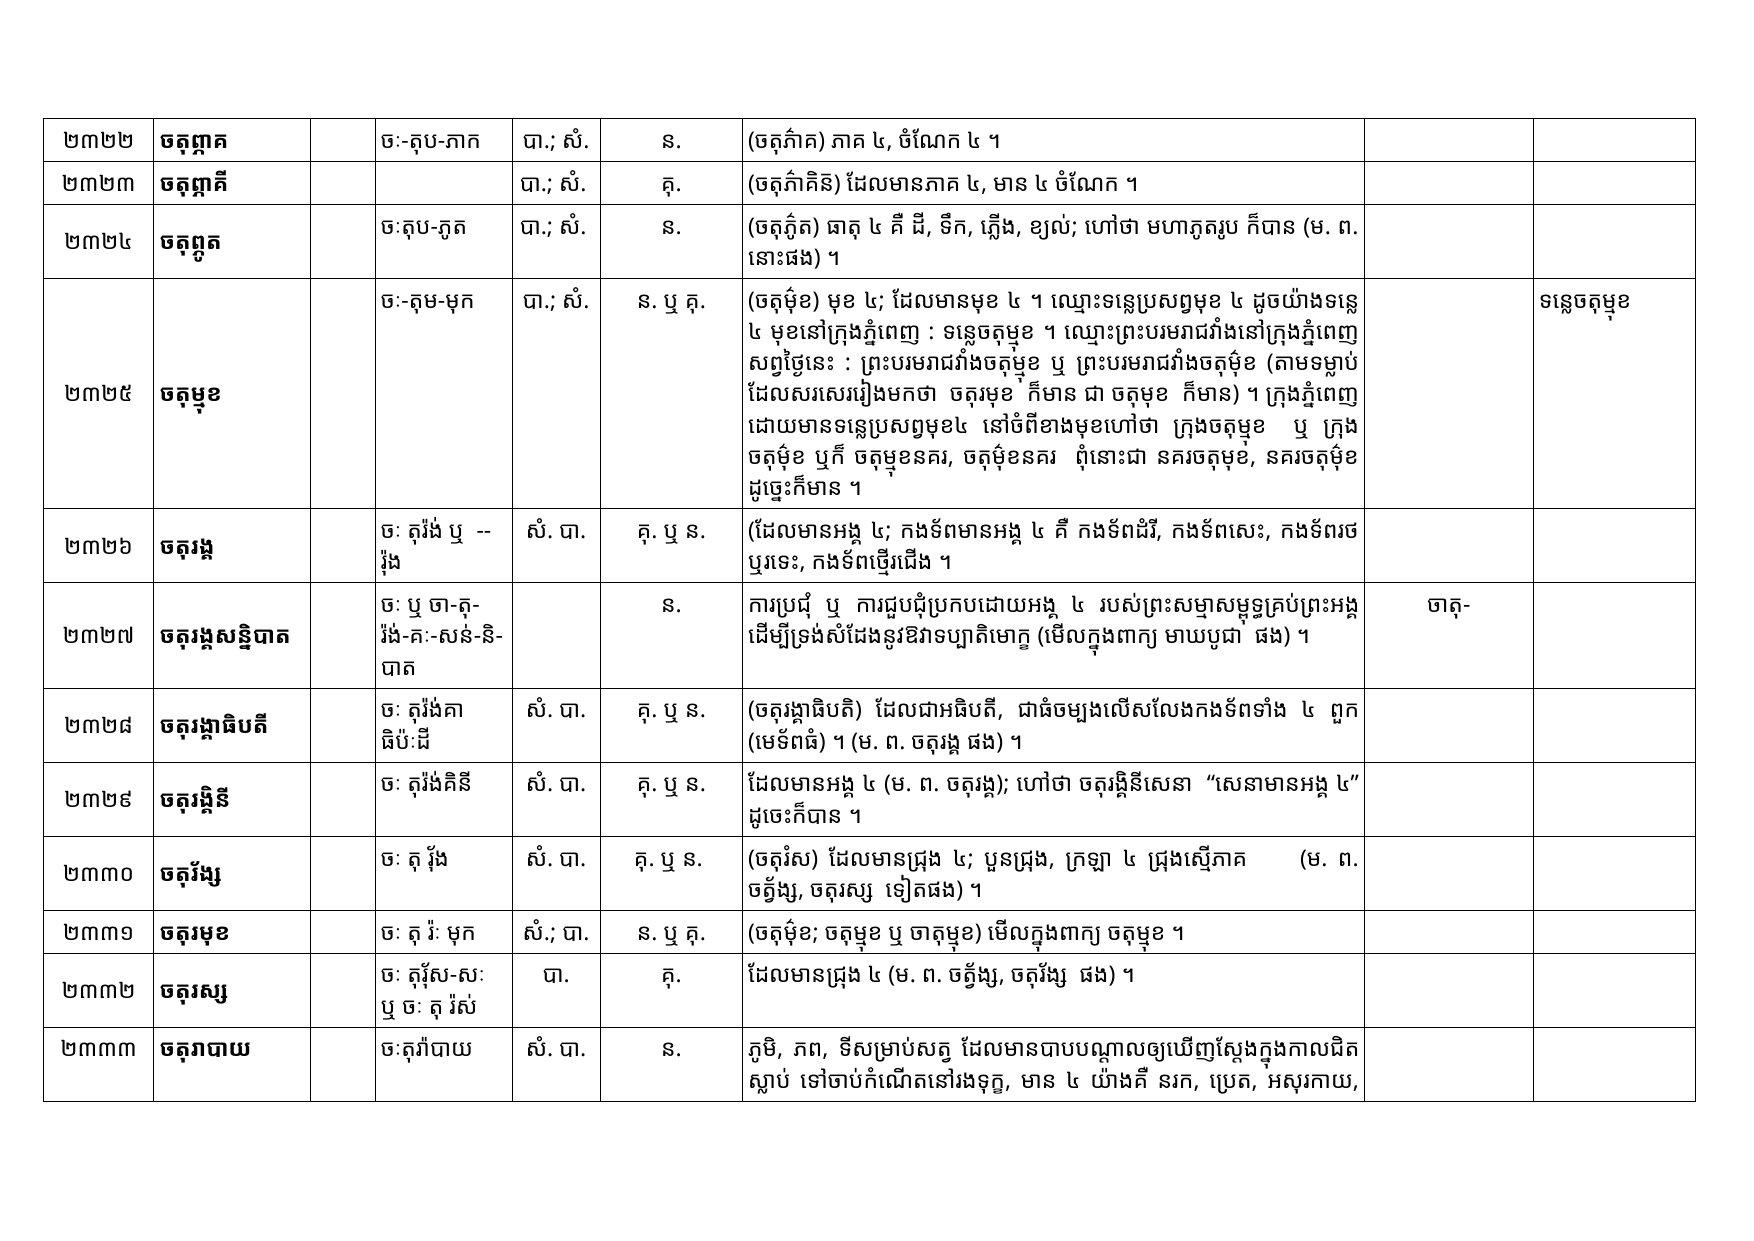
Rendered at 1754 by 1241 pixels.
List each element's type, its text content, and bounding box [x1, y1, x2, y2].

table_cell [1534, 583, 1695, 687]
table_cell [1365, 837, 1533, 910]
table_cell ២៣២៦ [44, 509, 153, 582]
table_cell ចតុរង្គាធិបតី [154, 689, 310, 762]
table_cell ន. [601, 205, 742, 278]
table_cell ទន្លេ​ចតុម្មុខ [1534, 279, 1695, 508]
table_cell គុ. ឬ ន. [601, 763, 742, 836]
table_cell ន. ឬ គុ. [601, 279, 742, 508]
table_cell [1365, 279, 1533, 508]
table_cell [311, 837, 375, 910]
table_cell [311, 763, 375, 836]
table_cell [1534, 954, 1695, 1027]
table_cell [1534, 911, 1695, 952]
table_cell សំ. បា. [513, 1028, 600, 1101]
table_cell [1534, 1028, 1695, 1101]
table_cell ចៈ-តុប-ភាក [376, 119, 512, 161]
table_cell ចតុរស្ស [154, 954, 310, 1027]
table_cell ន. [601, 1028, 742, 1101]
table_cell ចតុរង្គសន្និបាត [154, 583, 310, 687]
table_cell [311, 279, 375, 508]
table_cell [1534, 162, 1695, 204]
table_cell (ចតុភ៌ាគិន៑) ដែល​មាន​ភាគ ៤, មាន ៤ ចំណែក ។ [743, 162, 1364, 204]
table_cell ២៣៣១ [44, 911, 153, 952]
table_cell (ចតុម៌ុខ) មុខ ៤; ដែល​មាន​មុខ ៤ ។ ឈ្មោះ​ទន្លេ​ប្រសព្វ​មុខ ៤ ដូច​យ៉ាង​ទន្លេ ៤ មុខ​នៅ​ក្រុង​ភ្នំពេញ : ទន្លេ​ចតុម្មុខ ។ ឈ្មោះ​ព្រះ​បរម​រាជវាំង​នៅ​ក្រុង​ភ្នំពេញ​សព្វ​ថ្ងៃ​នេះ : ព្រះ​បរម​រាជវាំង​ចតុម្មុខ ឬ ព្រះ​បរម​រាជវាំង​ចតុម៌ុខ (តាម​ទម្លាប់​ដែល​សរសេរ​រៀង​មក​ថា ចតុរមុខ ក៏​មាន ជា ចតុមុខ ក៏​មាន) ។ ក្រុង​ភ្នំពេញ ដោយ​មាន​ទន្លេ​ប្រសព្វ​មុខ​៤ នៅ​ចំ​ពី​ខាង​មុខ​ហៅ​ថា ក្រុង​ចតុម្មុខ ឬ ក្រុង​ចតុម៌ុខ ឬ​ក៏ ចតុម្មុខ​នគរ, ចតុម៌ុខ​នគរ ពុំនោះ​ជា នគរ​ចតុមុខ, នគរ​ចតុម៌ុខ ដូច្នេះ​ក៏​មាន ។ [743, 279, 1364, 508]
table_cell ២៣២៨ [44, 689, 153, 762]
table_cell ដែល​មាន​អង្គ ៤ (ម. ព. ចតុរង្គ); ហៅ​ថា ចតុរង្គិនីសេនា “សេនា​មាន​អង្គ ៤” ដូចេះ​ក៏​បាន ។ [743, 763, 1364, 836]
table_cell [311, 1028, 375, 1101]
table_cell ដែល​មាន​ជ្រុង ៤ (ម. ព. ចត្វ័ង្ស, ចតុរ័ង្ស ផង) ។ [743, 954, 1364, 1027]
table_cell [311, 205, 375, 278]
table_cell (ចតុភ៌ាគ) ភាគ ៤, ចំណែក ៤ ។ [743, 119, 1364, 161]
table_cell ចតុរមុខ [154, 911, 310, 952]
table_cell ចតុព្ភាគី [154, 162, 310, 204]
table_cell ចៈ តុរ៉ង់ ឬ --រ៉ុង [376, 509, 512, 582]
table_cell ២៣២៧ [44, 583, 153, 687]
table_cell [311, 583, 375, 687]
table_cell បា.; សំ. [513, 119, 600, 161]
table_cell ២៣៣០ [44, 837, 153, 910]
table_cell (ចតុម៌ុខ; ចតុម្មុខ ឬ ចាតុម្មុខ) មើល​ក្នុង​ពាក្យ ចតុម្មុខ ។ [743, 911, 1364, 952]
table_cell ភូមិ, ភព, ទី​សម្រាប់​សត្វ ដែល​មាន​បាប​បណ្ដាល​ឲ្យ​ឃើញ​ស្ដែង​ក្នុង​កាល​ជិត​ស្លាប់ ទៅ​ចាប់​កំណើត​នៅ​រង​ទុក្ខ, មាន ៤ យ៉ាង​គឺ នរក, ប្រេត, អសុរកាយ, [743, 1028, 1364, 1101]
table_cell សំ. បា. [513, 837, 600, 910]
table_cell [311, 162, 375, 204]
table_cell ចតុរ័ង្ស [154, 837, 310, 910]
table_cell សំ. បា. [513, 763, 600, 836]
table_cell សំ. បា. [513, 509, 600, 582]
table_cell ចៈ តុរ៉័ស-សៈ ឬ ចៈ តុ រ៉ស់ [376, 954, 512, 1027]
table_cell [1534, 689, 1695, 762]
table_cell [311, 509, 375, 582]
table_cell គុ. ឬ ន. [601, 509, 742, 582]
table_cell សំ.; បា. [513, 911, 600, 952]
table_cell ២៣២៩ [44, 763, 153, 836]
table_cell ចៈតុប-ភូត [376, 205, 512, 278]
table_cell ២៣២៣ [44, 162, 153, 204]
table_cell ន. [601, 583, 742, 687]
table_cell ចាតុ- [1365, 583, 1533, 687]
table_cell (ចតុរង្គាធិបតិ) ដែល​ជា​អធិបតី, ជា​ធំ​ចម្បង​លើស​លែង​កង​ទ័ព​ទាំង ៤ ពួក (មេ​ទ័ព​ធំ) ។ (ម. ព. ចតុរង្គ ផង) ។ [743, 689, 1364, 762]
table_cell សំ. បា. [513, 689, 600, 762]
table_cell [1365, 954, 1533, 1027]
table_cell [1365, 205, 1533, 278]
table_cell ចៈ តុ រ៉័ង [376, 837, 512, 910]
table_cell បា.; សំ. [513, 162, 600, 204]
table_cell ២៣៣៣ [44, 1028, 153, 1101]
table_cell ២៣២២ [44, 119, 153, 161]
table_cell គុ. [601, 954, 742, 1027]
table_cell [1365, 763, 1533, 836]
table_cell បា. [513, 954, 600, 1027]
table_cell [1534, 837, 1695, 910]
table_cell ចតុរាបាយ [154, 1028, 310, 1101]
table_cell បា.; សំ. [513, 279, 600, 508]
table_cell [1365, 162, 1533, 204]
table_cell ២៣២៥ [44, 279, 153, 508]
table_cell ន. ឬ គុ. [601, 911, 742, 952]
table_cell ចតុរង្គិនី [154, 763, 310, 836]
table_cell ចៈ ឬ ចា-តុ-រ៉ង់-គៈ-សន់-និ-បាត [376, 583, 512, 687]
table_cell (ចតុរំស) ដែល​មាន​ជ្រុង ៤; បួន​ជ្រុង, ក្រឡា ៤ ជ្រុង​ស្មើ​ភាគ (ម. ព. ចត្វ័ង្ស, ចតុរស្ស ទៀត​ផង) ។ [743, 837, 1364, 910]
table_cell (ដែល​មាន​អង្គ ៤; កងទ័ព​មាន​អង្គ ៤ គឺ កង​ទ័ព​ដំរី, កង​ទ័ព​សេះ, កង​ទ័ព​រថ ឬ​រទេះ, កង​ទ័ព​ថ្មើរ​ជើង ។ [743, 509, 1364, 582]
table_cell (ចតុភ៌ូត) ធាតុ ៤ គឺ ដី, ទឹក, ភ្លើង, ខ្យល់; ហៅ​ថា មហា​ភូត​រូប ក៏​បាន (ម. ព. នោះ​ផង) ។ [743, 205, 1364, 278]
table_cell ចៈ តុរ៉ង់គា ធិប៉ៈដី [376, 689, 512, 762]
table_cell ចៈតុរ៉ាបាយ [376, 1028, 512, 1101]
table_cell ចតុរង្គ [154, 509, 310, 582]
table_cell បា.; សំ. [513, 205, 600, 278]
table_cell ការ​ប្រជុំ ឬ ការ​ជួប​ជុំ​ប្រកប​ដោយ​អង្គ ៤ របស់​ព្រះ​សម្មាសម្ពុទ្ធ​គ្រប់​ព្រះ​អង្គ ដើម្បី​ទ្រង់​សំដែង​នូវ​ឱវាទប្បាតិមោក្ខ (មើល​ក្នុង​ពាក្យ មាឃបូជា ផង) ។ [743, 583, 1364, 687]
table_cell [311, 689, 375, 762]
table_cell ២៣២៤ [44, 205, 153, 278]
table_cell [1534, 205, 1695, 278]
table_cell [311, 954, 375, 1027]
table_cell ចតុព្ភាគ [154, 119, 310, 161]
table_cell [1365, 119, 1533, 161]
table_cell [376, 162, 512, 204]
table_cell ចតុម្មុខ [154, 279, 310, 508]
table_cell [1534, 763, 1695, 836]
table_cell [1534, 509, 1695, 582]
table_cell ចៈ តុ រ៉ៈ មុក [376, 911, 512, 952]
table_cell [1365, 509, 1533, 582]
table_cell ២៣៣២ [44, 954, 153, 1027]
table_cell [1365, 911, 1533, 952]
table_cell [1365, 689, 1533, 762]
table_cell ចៈ-តុម-មុក [376, 279, 512, 508]
table_cell ន. [601, 119, 742, 161]
table_cell គុ. ឬ ន. [601, 837, 742, 910]
table_cell [513, 583, 600, 687]
table_cell [311, 911, 375, 952]
table_cell [1534, 119, 1695, 161]
table_cell គុ. ឬ ន. [601, 689, 742, 762]
table_cell ចៈ តុរ៉ង់គិនី [376, 763, 512, 836]
table_cell ចតុព្ភូត [154, 205, 310, 278]
table_cell [1365, 1028, 1533, 1101]
table_cell គុ. [601, 162, 742, 204]
table_cell [311, 119, 375, 161]
